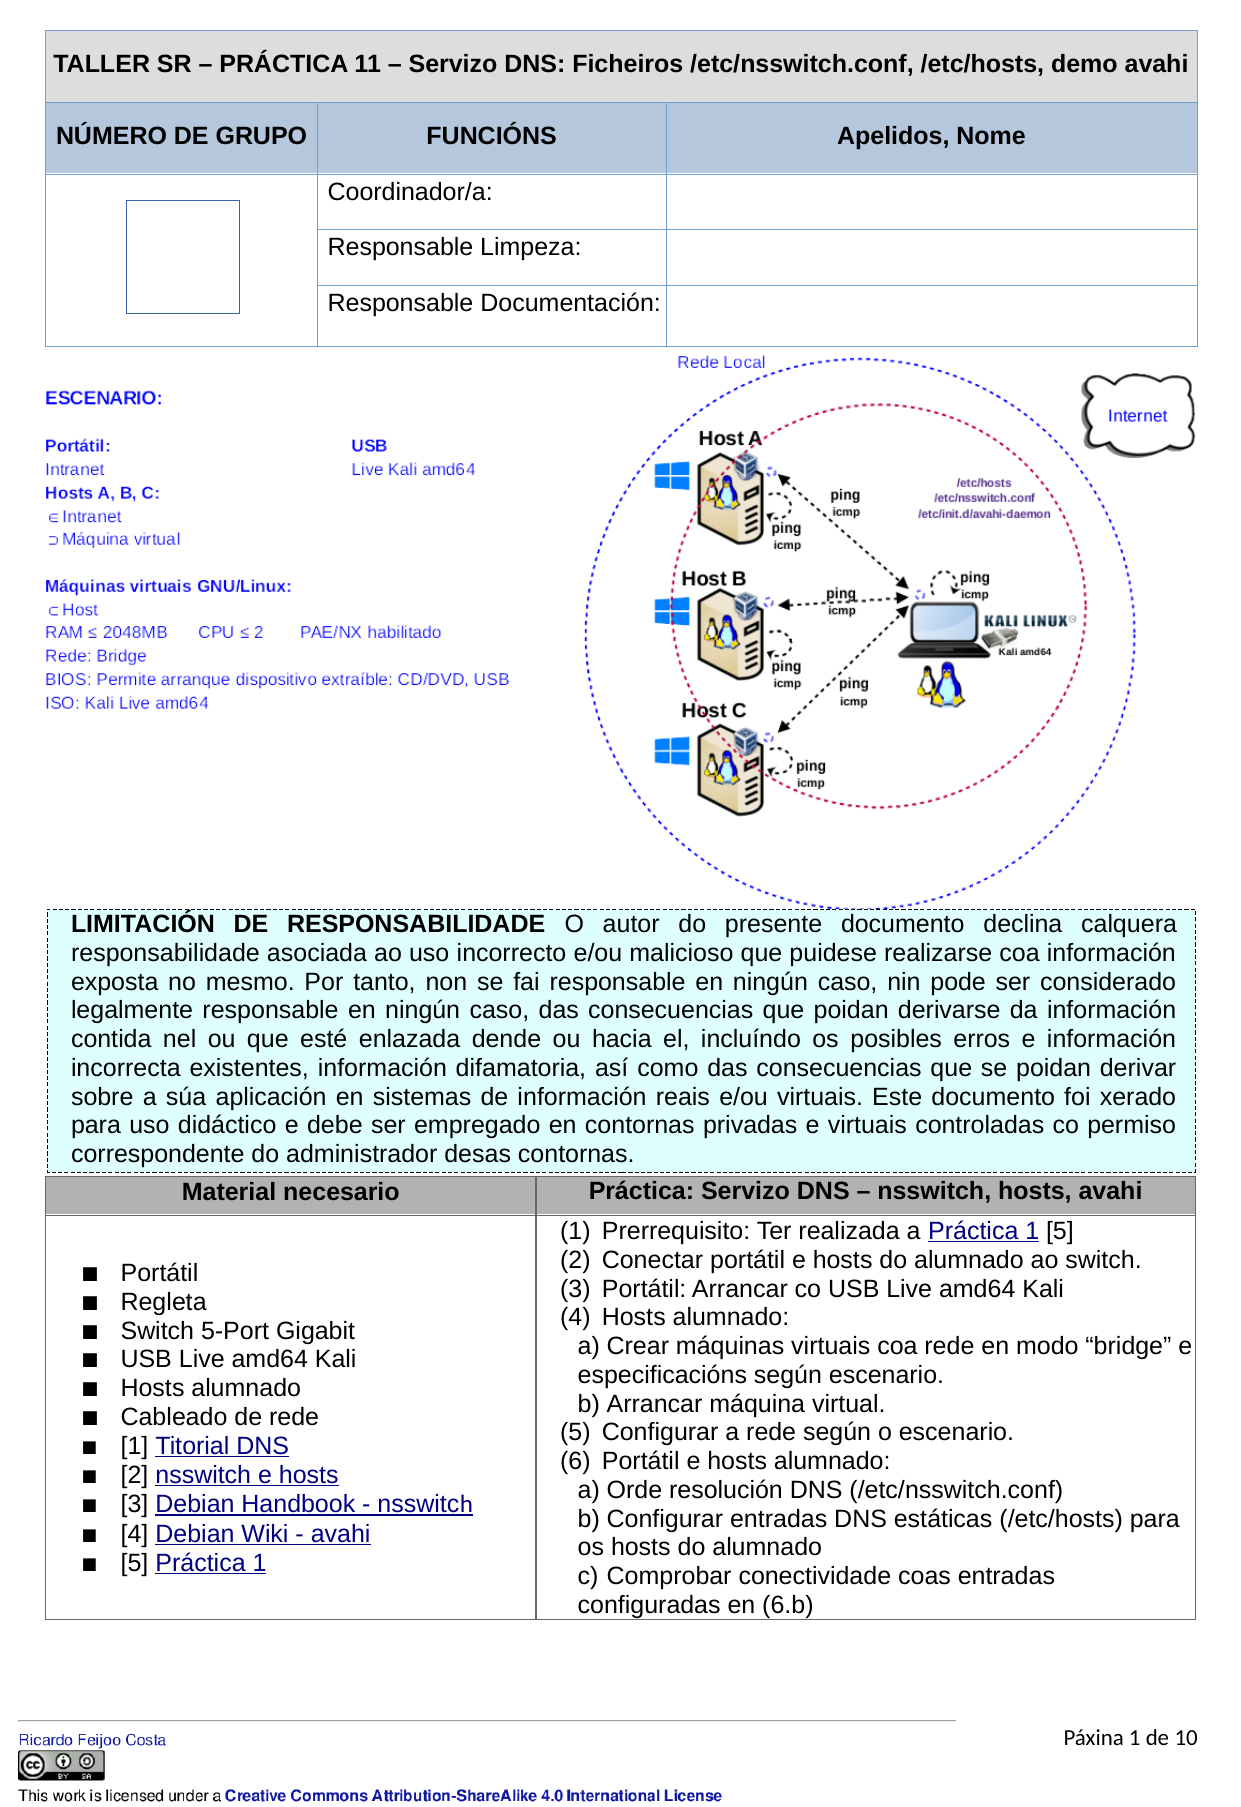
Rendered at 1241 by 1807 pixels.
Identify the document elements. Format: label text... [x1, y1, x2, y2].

table_header TALLER SR – PRÁCTICA 11 – Servizo DNS: Ficheiros /etc/nsswitch.conf, /etc/hosts, demo avahi [46, 31, 1197, 102]
table_cell Coordinador/a: [318, 175, 666, 229]
table_cell Responsable Limpeza: [318, 230, 666, 284]
table_cell Portátil Regleta Switch 5-Port Gigabit USB Live amd64 Kali Hosts alumnado Cableado de rede [1] Titorial DNS [2] nsswitch e hosts [3] Debian Handbook - nsswitch [4] Debian Wiki - avahi [5] Práctica 1 [46, 1216, 535, 1618]
table_cell [667, 286, 1197, 346]
table_cell [46, 175, 317, 346]
table_cell Prerrequisito: Ter realizada a Práctica 1 [5] Conectar portátil e hosts do alumnado ao switch. Portátil: Arrancar co USB Live amd64 Kali Hosts alumnado: Crear máquinas virtuais coa rede en modo “bridge” e especificacións según escenario. Arrancar máquina virtual. Configurar a rede según o escenario. Portátil e hosts alumnado: Orde resolución DNS (/etc/nsswitch.conf) Configurar entradas DNS estáticas (/etc/hosts) para os hosts do alumnado Comprobar conectividade coas entradas configuradas en (6.b) [537, 1216, 1195, 1618]
table_header Material necesario [46, 1177, 535, 1214]
table_cell FUNCIÓNS [318, 103, 666, 173]
picture [8, 1715, 957, 1806]
table_header Práctica: Servizo DNS – nsswitch, hosts, avahi [537, 1177, 1195, 1214]
picture [45, 354, 1198, 909]
table_cell [667, 230, 1197, 284]
table_cell Apelidos, Nome [667, 103, 1197, 173]
table_cell Responsable Documentación: [318, 286, 666, 346]
table_cell NÚMERO DE GRUPO [46, 103, 317, 173]
table_cell [667, 175, 1197, 229]
